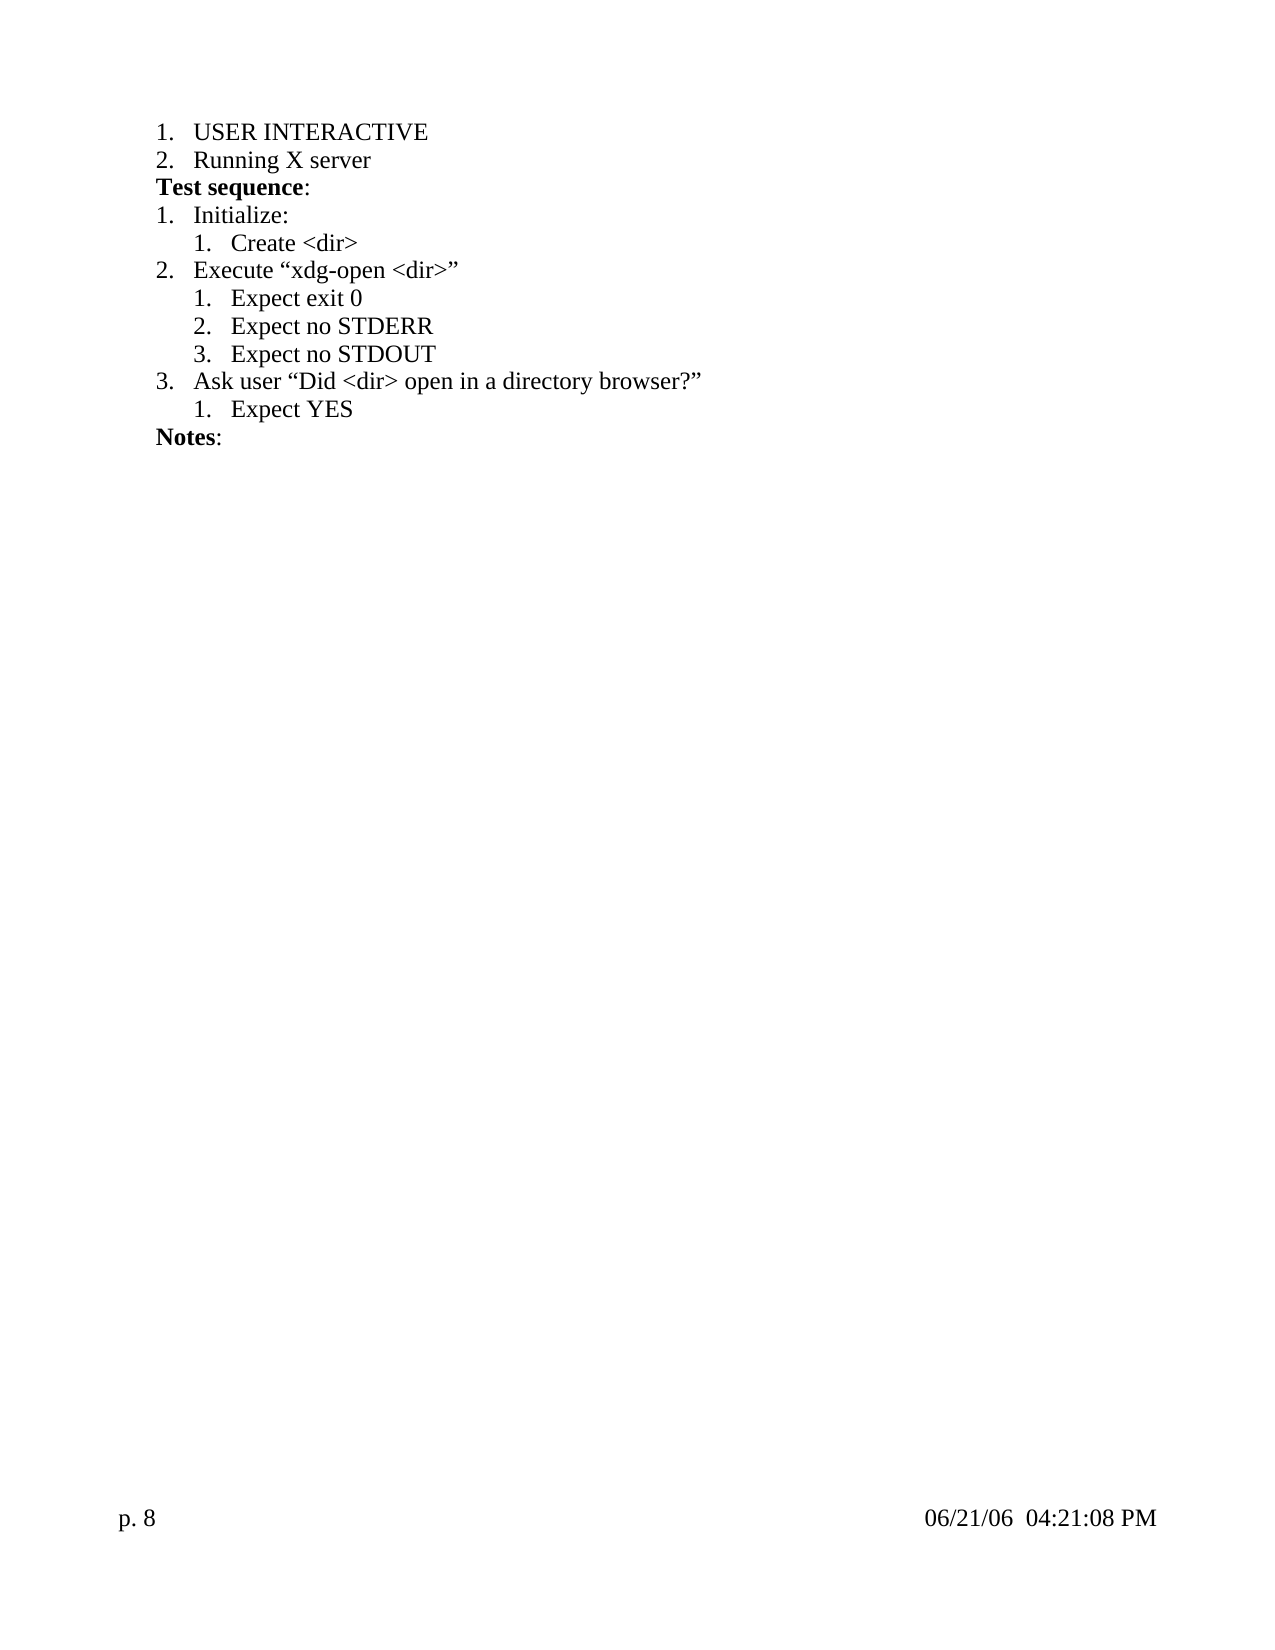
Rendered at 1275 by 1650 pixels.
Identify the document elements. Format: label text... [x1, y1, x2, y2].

list Expect no STDERR [193, 312, 1157, 340]
list Test sequence: [118, 173, 1157, 201]
list Expect no STDOUT [193, 340, 1157, 367]
list Execute “xdg-open <dir>” [156, 257, 1157, 284]
list Expect exit 0 [193, 284, 1157, 312]
list Running X server [156, 146, 1157, 173]
list Expect YES [193, 395, 1157, 423]
list USER INTERACTIVE [156, 118, 1157, 146]
list Notes: [118, 423, 1157, 451]
list Create <dir> [193, 229, 1157, 257]
list Ask user “Did <dir> open in a directory browser?” [156, 367, 1157, 395]
list Initialize: [156, 201, 1157, 229]
